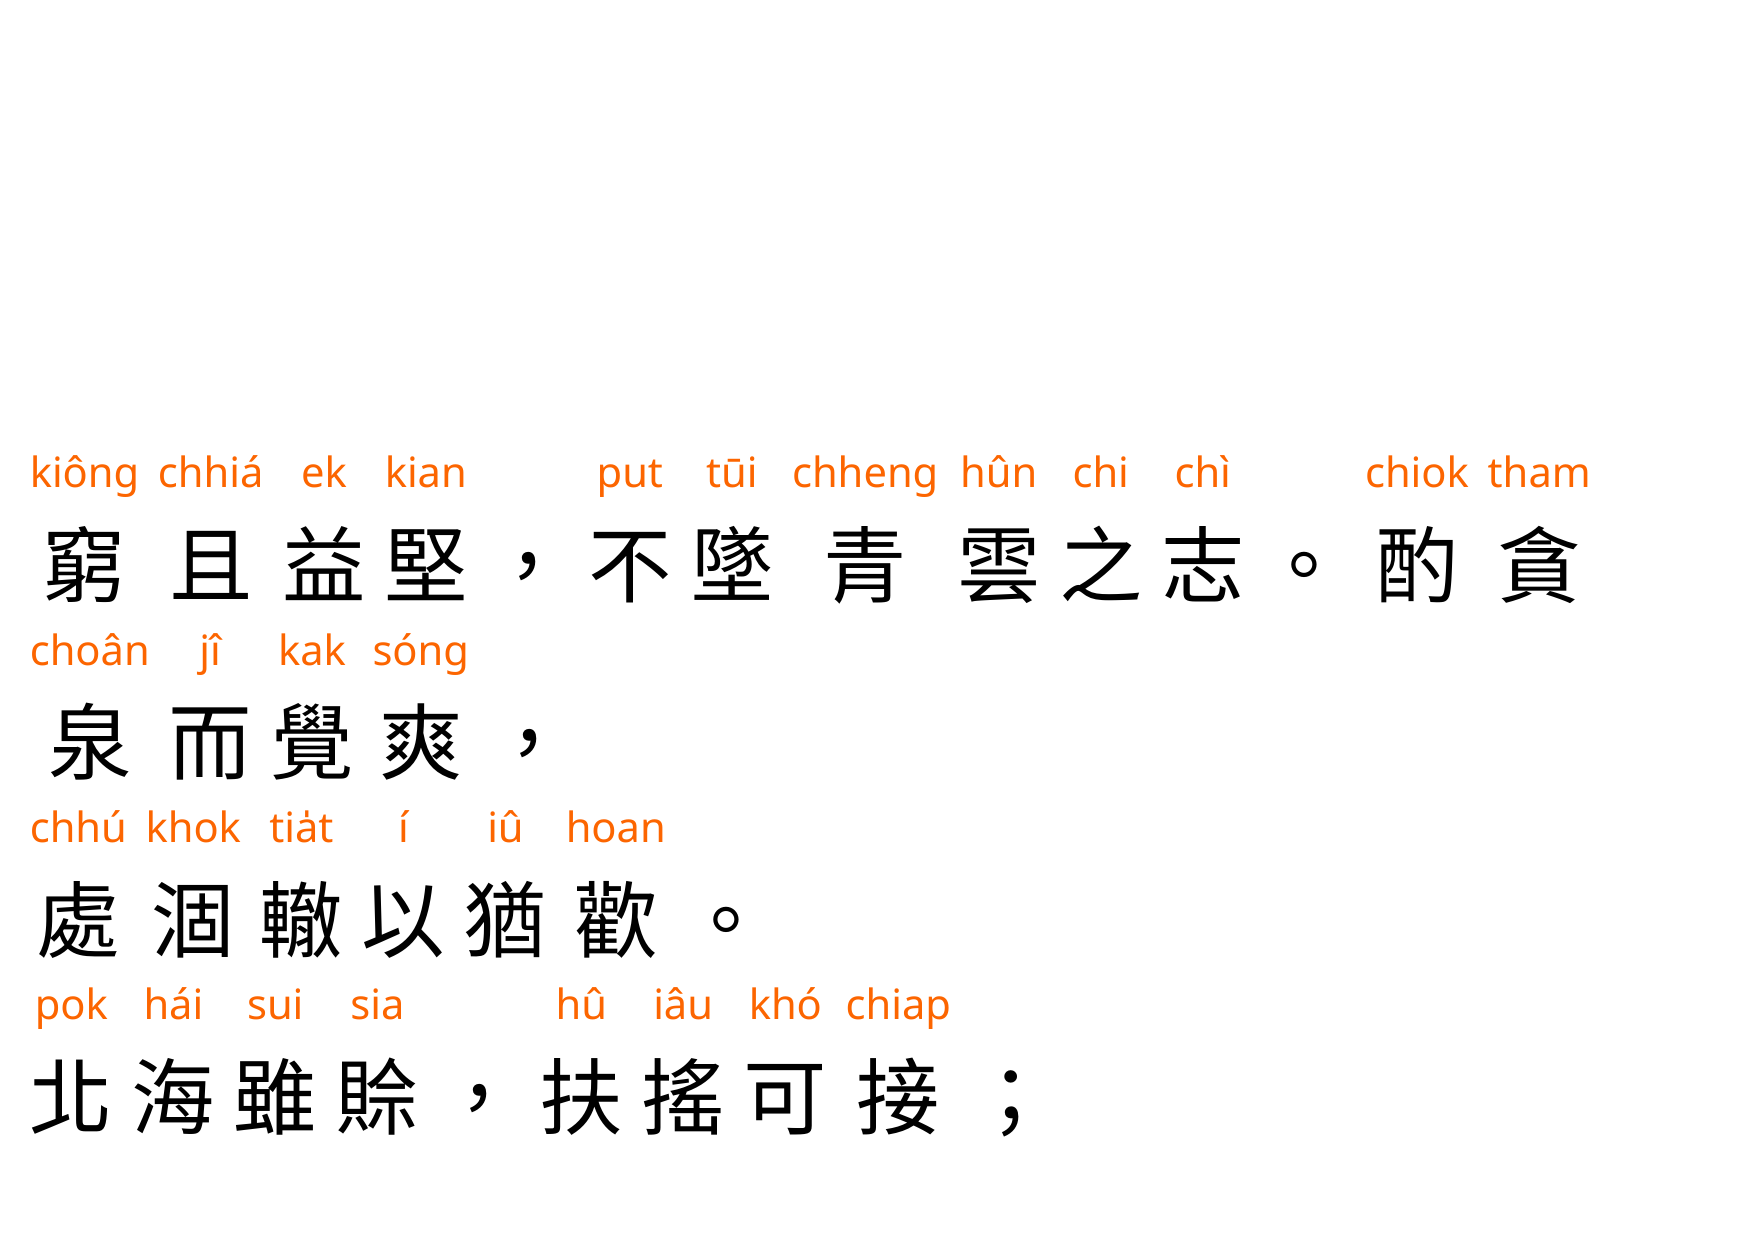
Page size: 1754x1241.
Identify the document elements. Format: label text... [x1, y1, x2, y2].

text 嗟chia 乎hohⁿ ！ 時sî 運ūn 不put 齊chê ， 命bēng 途tô͘ 多to 舛chhún 。 馮pâng 唐tông 易e̍k 老nó͘ ， 李lí 廣kóng 難lân 封hong 。 屈khut 賈kó͘ 誼gî 於î 長tióng 沙soa ， 非hui 無bû 聖sèng 主chú ； 竄chhoàn 梁liông 鴻hông 於î 海hái 曲khiau ， 豈khí 乏ha̍t 明bêng 時sî ？ 所só͘ 賴lōa 君kun 子chú 見kiàn 機ki ， 達ta̍t 人jîn 知ti 命bēng 。 老nó͘ 當tong 益ek 壯chòng ， 寧lêng 移î 白pe̍h 首siú 之chi 心sim ？ 窮kiông 且chhiá 益ek 堅kian ， 不put 墜tūi 青chheng 雲hûn 之chi 志chì 。 酌chiok 貪tham 泉choân 而jî 覺kak 爽sóng ， 處chhú 涸khok 轍tia̍t 以í 猶iû 歡hoan 。 北pok 海hái 雖sui 賒sia ， 扶hû 搖iâu 可khó 接chiap ； 東tong 隅gû 已í 逝sē ， 桑song 榆jû 非hui 晚boán 。 孟bēng 嘗siông 高ko 潔kiat ， 空khong 餘û 報pò 國kok 之chi 情chêng ； 阮goán 籍che̍k 猖chhiong 狂kông ， 豈khí 效kāu 窮khêng 途tô͘ 之chi 哭khok ！ [29, 443, 1707, 1152]
